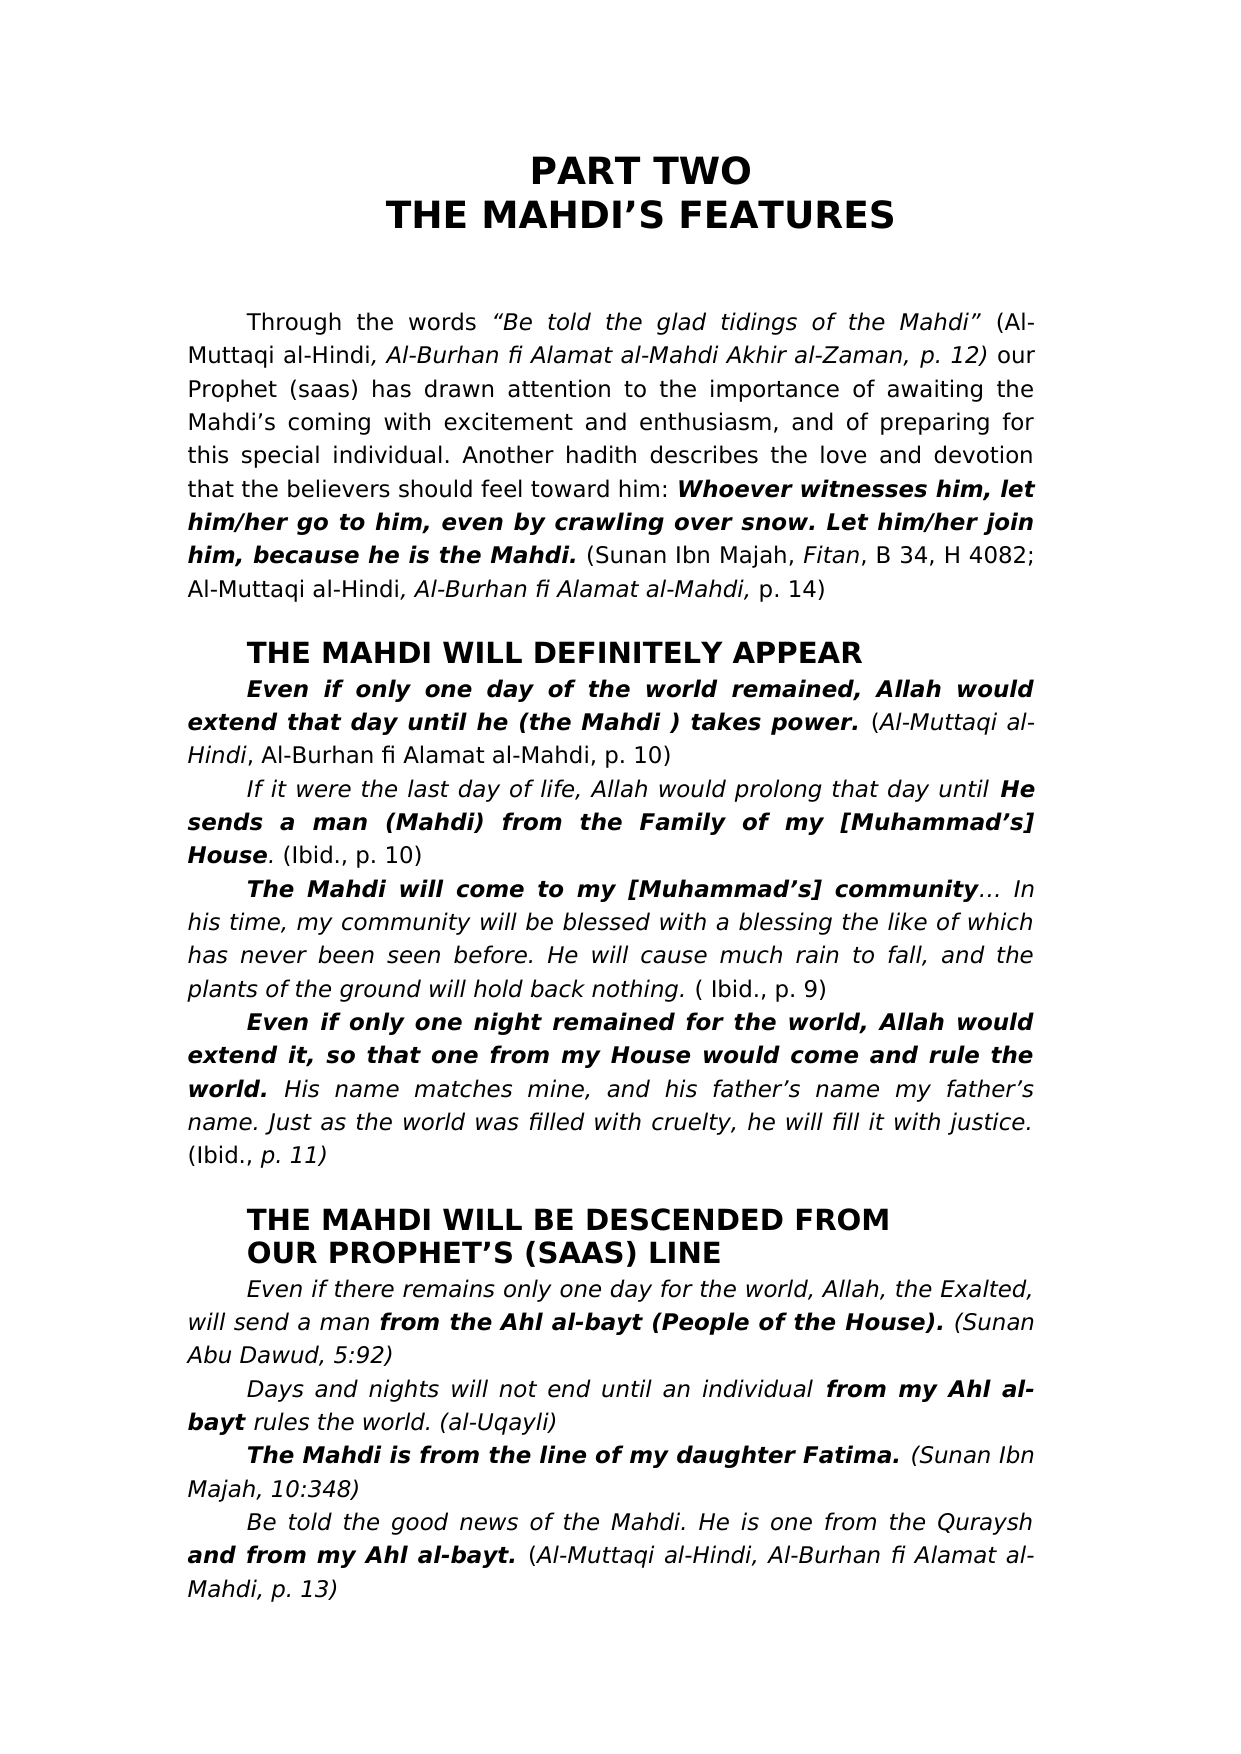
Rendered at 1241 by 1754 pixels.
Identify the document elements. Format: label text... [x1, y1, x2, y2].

subtitle THE MAHDI’S FEATURES [187, 194, 1035, 237]
subtitle THE MAHDI WILL BE DESCENDED FROM [187, 1204, 1035, 1237]
text The Mahdi will come to my [Muhammad’s] community… In his time, my community will be blessed with a blessing the like of which has never been seen before. He will cause much rain to fall, and the plants of the ground will hold back nothing. ( Ibid., p. 9) [187, 871, 1035, 1004]
text Be told the good news of the Mahdi. He is one from the Quraysh and from my Ahl al-bayt. (Al-Muttaqi al-Hindi, Al-Burhan fi Alamat al-Mahdi, p. 13) [187, 1504, 1035, 1604]
subtitle The Mahdi is from the line of my daughter Fatima. (Sunan Ibn Majah, 10:348) [187, 1437, 1035, 1504]
text Through the words “Be told the glad tidings of the Mahdi” (Al-Muttaqi al-Hindi, Al-Burhan fi Alamat al-Mahdi Akhir al-Zaman, p. 12) our Prophet (saas) has drawn attention to the importance of awaiting the Mahdi’s coming with excitement and enthusiasm, and of preparing for this special individual. Another hadith describes the love and devotion that the believers should feel toward him: Whoever witnesses him, let him/her go to him, even by crawling over snow. Let him/her join him, because he is the Mahdi. (Sunan Ibn Majah, Fitan, B 34, H 4082; Al-Muttaqi al-Hindi, Al-Burhan fi Alamat al-Mahdi, p. 14) [187, 304, 1035, 604]
subtitle PART TWO [187, 150, 1035, 194]
text If it were the last day of life, Allah would prolong that day until He sends a man (Mahdi) from the Family of my [Muhammad’s] House. (Ibid., p. 10) [187, 771, 1035, 871]
subtitle THE MAHDI WILL DEFINITELY APPEAR [187, 637, 1035, 671]
subtitle OUR PROPHET’S (SAAS) LINE [187, 1237, 1035, 1271]
text Even if there remains only one day for the world, Allah, the Exalted, will send a man from the Ahl al-bayt (People of the House). (Sunan Abu Dawud, 5:92) [187, 1271, 1035, 1371]
text Even if only one night remained for the world, Allah would extend it, so that one from my House would come and rule the world. His name matches mine, and his father’s name my father’s name. Just as the world was filled with cruelty, he will fill it with justice. (Ibid., p. 11) [187, 1004, 1035, 1171]
text Even if only one day of the world remained, Allah would extend that day until he (the Mahdi ) takes power. (Al-Muttaqi al-Hindi, Al-Burhan fi Alamat al-Mahdi, p. 10) [187, 671, 1035, 771]
text Days and nights will not end until an individual from my Ahl al-bayt rules the world. (al-Uqayli) [187, 1371, 1035, 1437]
